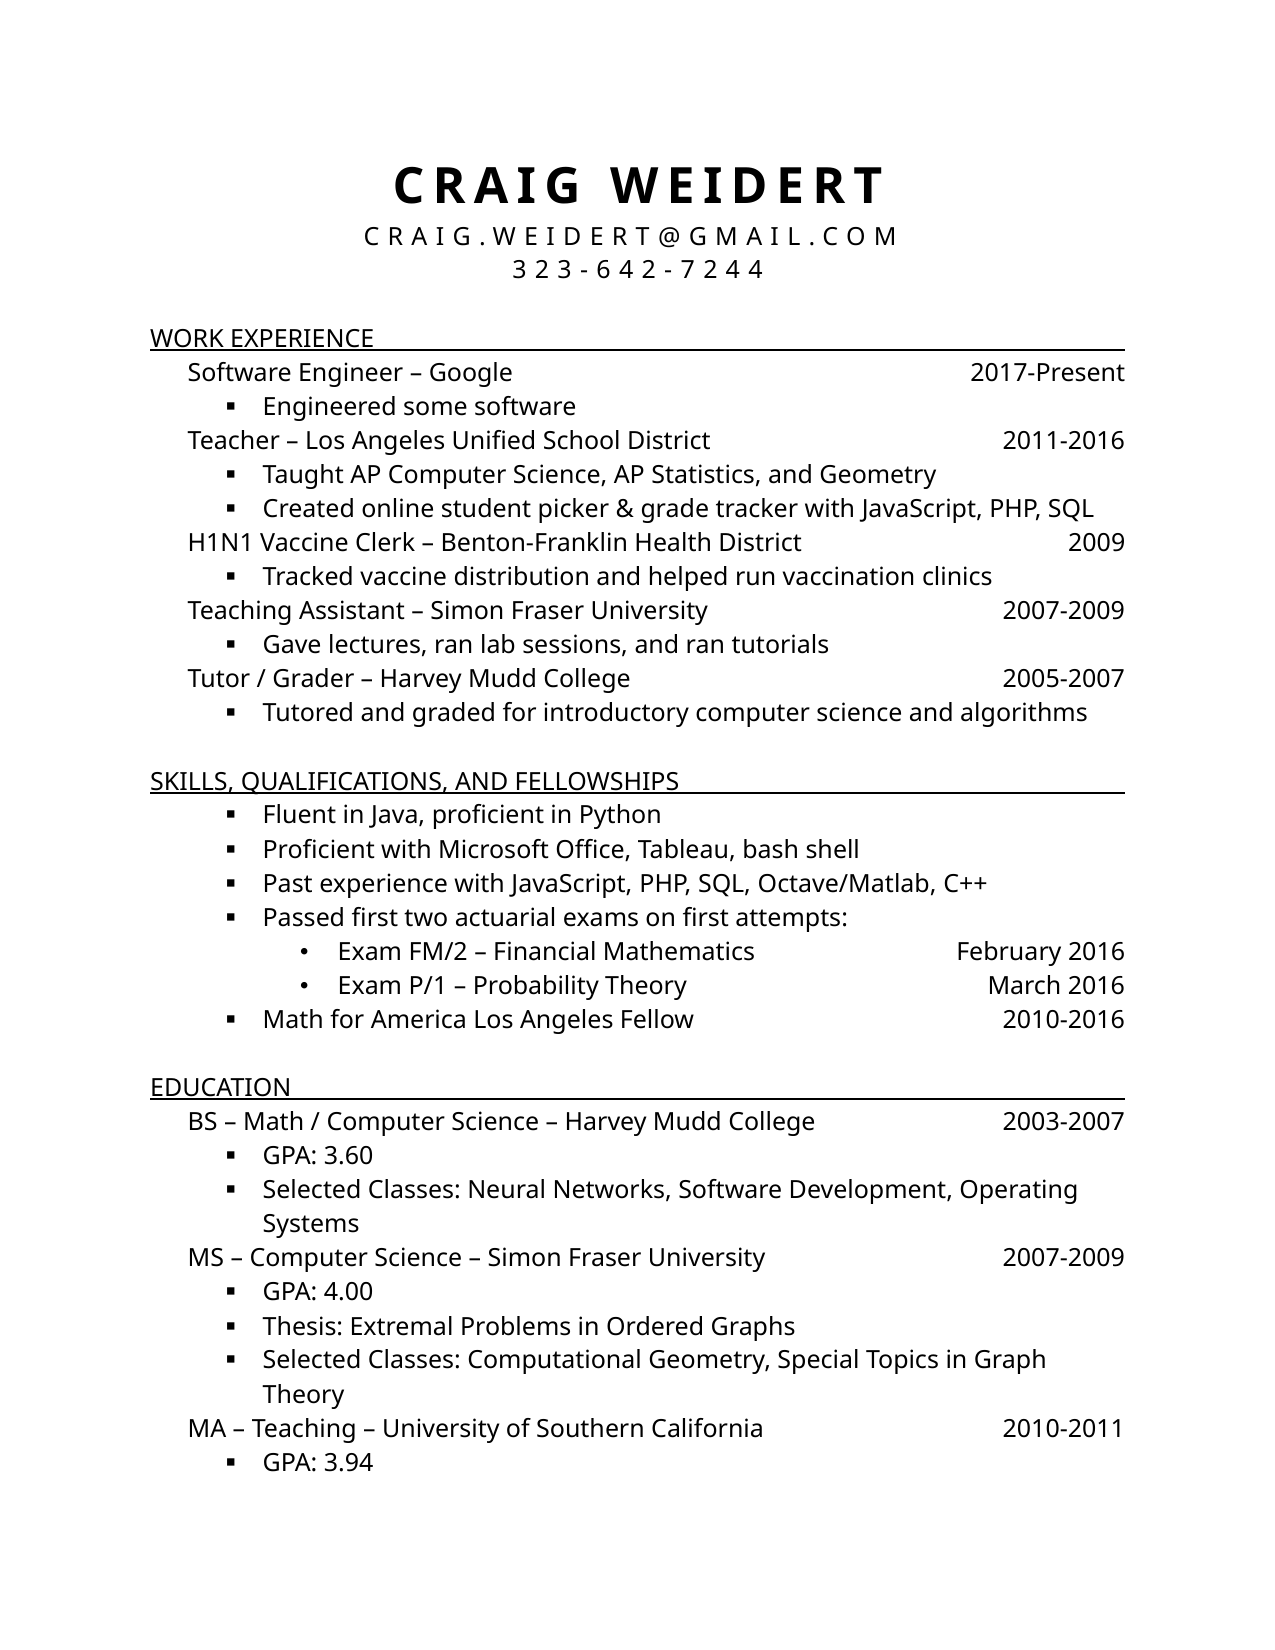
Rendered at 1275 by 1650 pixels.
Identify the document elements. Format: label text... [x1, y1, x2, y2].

list Math for America Los Angeles Fellow 2010-2016 [225, 1002, 1125, 1036]
list Engineered some software [225, 388, 1125, 422]
text Tutor / Grader – Harvey Mudd College 2005-2007 [187, 661, 1125, 695]
text Software Engineer – Google 2017-Present [150, 354, 1125, 388]
list GPA: 3.60 [225, 1138, 1125, 1172]
list Tracked vaccine distribution and helped run vaccination clinics [225, 559, 1125, 593]
list GPA: 4.00 [225, 1274, 1125, 1308]
list Fluent in Java, proficient in Python [225, 797, 1125, 831]
text H1N1 Vaccine Clerk – Benton-Franklin Health District 2009 [150, 525, 1125, 559]
text MS – Computer Science – Simon Fraser University 2007-2009 [187, 1240, 1125, 1274]
list Exam P/1 – Probability Theory March 2016 [300, 967, 1125, 1002]
list Taught AP Computer Science, AP Statistics, and Geometry [225, 457, 1125, 491]
list Exam FM/2 – Financial Mathematics February 2016 [300, 933, 1125, 967]
list Past experience with JavaScript, PHP, SQL, Octave/Matlab, C++ [225, 865, 1125, 899]
text Craig Weidert [150, 150, 1125, 218]
text Teaching Assistant – Simon Fraser University 2007-2009 [187, 593, 1125, 627]
list Gave lectures, ran lab sessions, and ran tutorials [225, 627, 1125, 661]
list Selected Classes: Neural Networks, Software Development, Operating Systems [225, 1172, 1125, 1240]
text craig.weidert@gmail.com [150, 218, 1125, 252]
list Thesis: Extremal Problems in Ordered Graphs [225, 1308, 1125, 1342]
list Tutored and graded for introductory computer science and algorithms [225, 695, 1125, 729]
text [150, 1100, 1125, 1104]
text 323-642-7244 [150, 252, 1125, 286]
text SKILLS, QUALIFICATIONS, AND FELLOWSHIPS [150, 763, 1125, 792]
list Selected Classes: Computational Geometry, Special Topics in Graph Theory [225, 1342, 1125, 1410]
text Teacher – Los Angeles Unified School District 2011-2016 [150, 422, 1125, 457]
list Created online student picker & grade tracker with JavaScript, PHP, SQL [225, 491, 1125, 525]
list Proficient with Microsoft Office, Tableau, bash shell [225, 831, 1125, 865]
list Passed first two actuarial exams on first attempts: [225, 899, 1125, 933]
list GPA: 3.94 [225, 1444, 1125, 1478]
text BS – Math / Computer Science – Harvey Mudd College 2003-2007 [187, 1104, 1125, 1138]
text MA – Teaching – University of Southern California 2010-2011 [150, 1410, 1125, 1444]
text WORK EXPERIENCE [150, 320, 1125, 349]
text EDUCATION [150, 1070, 1125, 1098]
